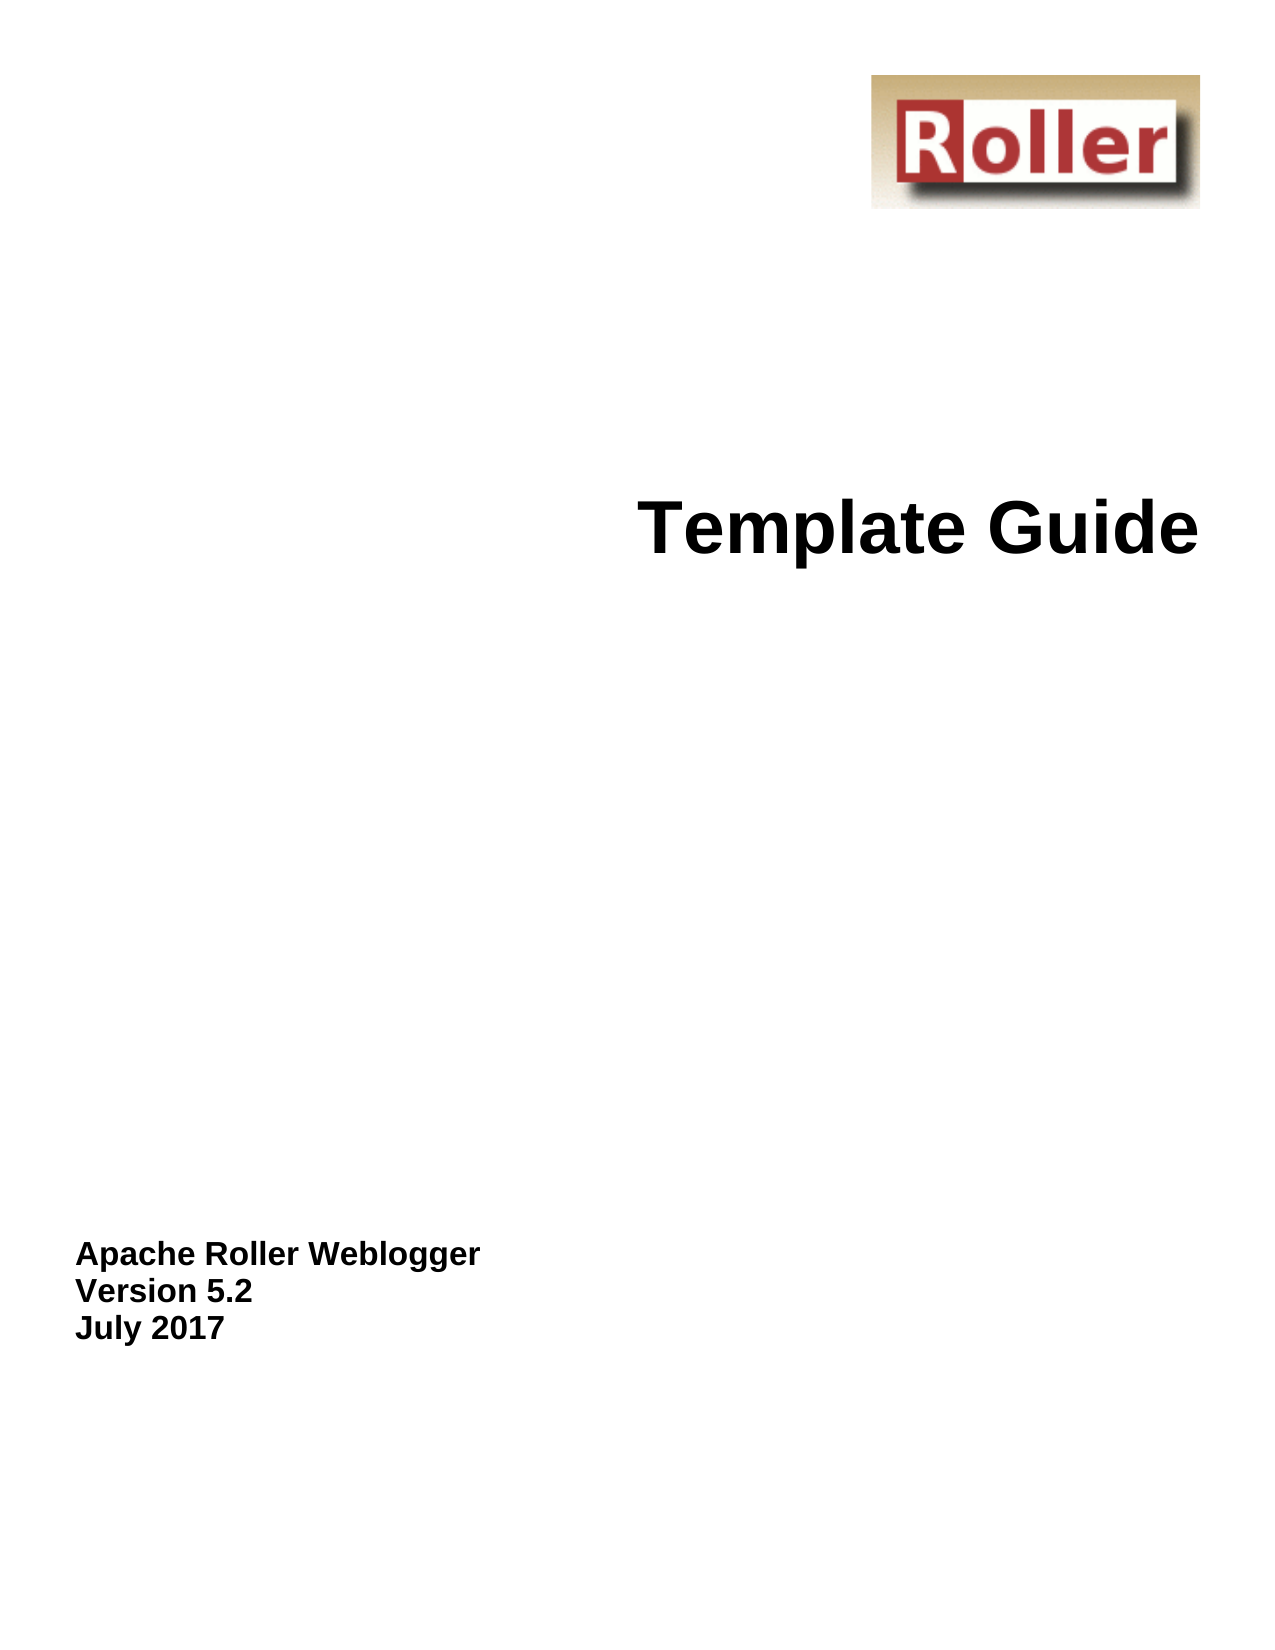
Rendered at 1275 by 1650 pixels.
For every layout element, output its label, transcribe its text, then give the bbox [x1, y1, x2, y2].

picture [871, 75, 1200, 209]
text Template Guide [75, 485, 1200, 569]
text Version 5.2 [75, 1272, 1200, 1309]
text Apache Roller Weblogger [75, 1235, 1200, 1272]
text July 2017 [75, 1309, 1200, 1347]
